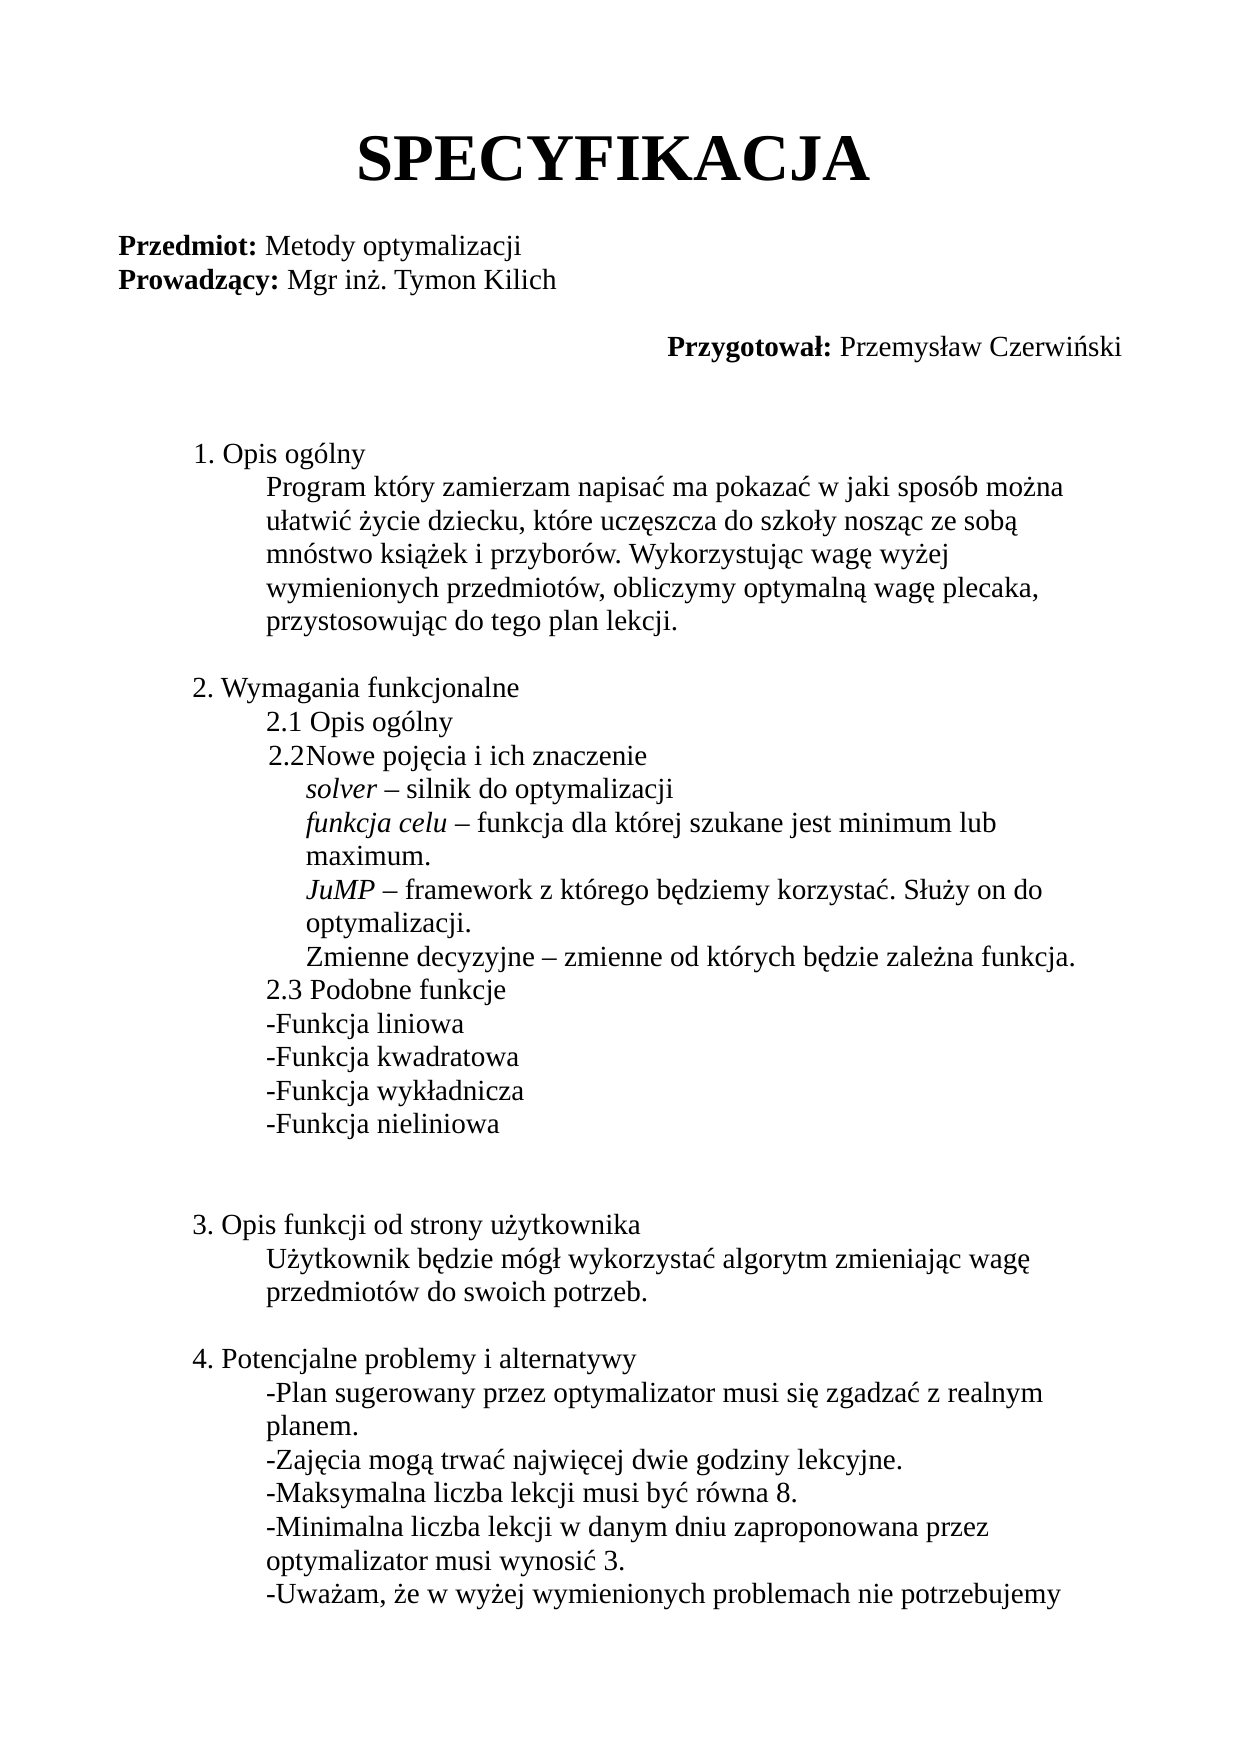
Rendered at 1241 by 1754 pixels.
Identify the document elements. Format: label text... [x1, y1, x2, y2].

list Nowe pojęcia i ich znaczenie [268, 738, 1122, 771]
list JuMP – framework z którego będziemy korzystać. Służy on do optymalizacji. [268, 872, 1122, 939]
list 1. Opis ogólny [156, 436, 1122, 469]
text -Plan sugerowany przez optymalizator musi się zgadzać z realnym planem. [118, 1375, 1122, 1442]
text -Funkcja wykładnicza [118, 1073, 1122, 1107]
text 4. Potencjalne problemy i alternatywy [118, 1341, 1122, 1375]
text -Funkcja nieliniowa [118, 1107, 1122, 1140]
text 3. Opis funkcji od strony użytkownika [118, 1207, 1122, 1241]
text -Minimalna liczba lekcji w danym dniu zaproponowana przez optymalizator musi wynosić 3. [118, 1509, 1122, 1576]
text -Uważam, że w wyżej wymienionych problemach nie potrzebujemy [118, 1576, 1122, 1610]
list funkcja celu – funkcja dla której szukane jest minimum lub maximum. [268, 805, 1122, 872]
list Zmienne decyzyjne – zmienne od których będzie zależna funkcja. [268, 939, 1122, 972]
text Program który zamierzam napisać ma pokazać w jaki sposób można ułatwić życie dziecku, które uczęszcza do szkoły nosząc ze sobą mnóstwo książek i przyborów. Wykorzystując wagę wyżej wymienionych przedmiotów, obliczymy optymalną wagę plecaka, przystosowując do tego plan lekcji. [118, 469, 1122, 637]
text SPECYFIKACJA [118, 118, 1122, 195]
text -Maksymalna liczba lekcji musi być równa 8. [118, 1476, 1122, 1509]
text Przygotował: Przemysław Czerwiński [118, 329, 1122, 362]
text Przedmiot: Metody optymalizacji [118, 228, 1122, 262]
text -Zajęcia mogą trwać najwięcej dwie godziny lekcyjne. [118, 1442, 1122, 1476]
list solver – silnik do optymalizacji [268, 771, 1122, 805]
text -Funkcja kwadratowa [118, 1039, 1122, 1073]
text 2.3 Podobne funkcje [118, 972, 1122, 1006]
text 2.1 Opis ogólny [118, 704, 1122, 738]
text Użytkownik będzie mógł wykorzystać algorytm zmieniając wagę przedmiotów do swoich potrzeb. [118, 1241, 1122, 1308]
text Prowadzący: Mgr inż. Tymon Kilich [118, 262, 1122, 295]
text 2. Wymagania funkcjonalne [118, 671, 1122, 704]
text -Funkcja liniowa [118, 1006, 1122, 1039]
